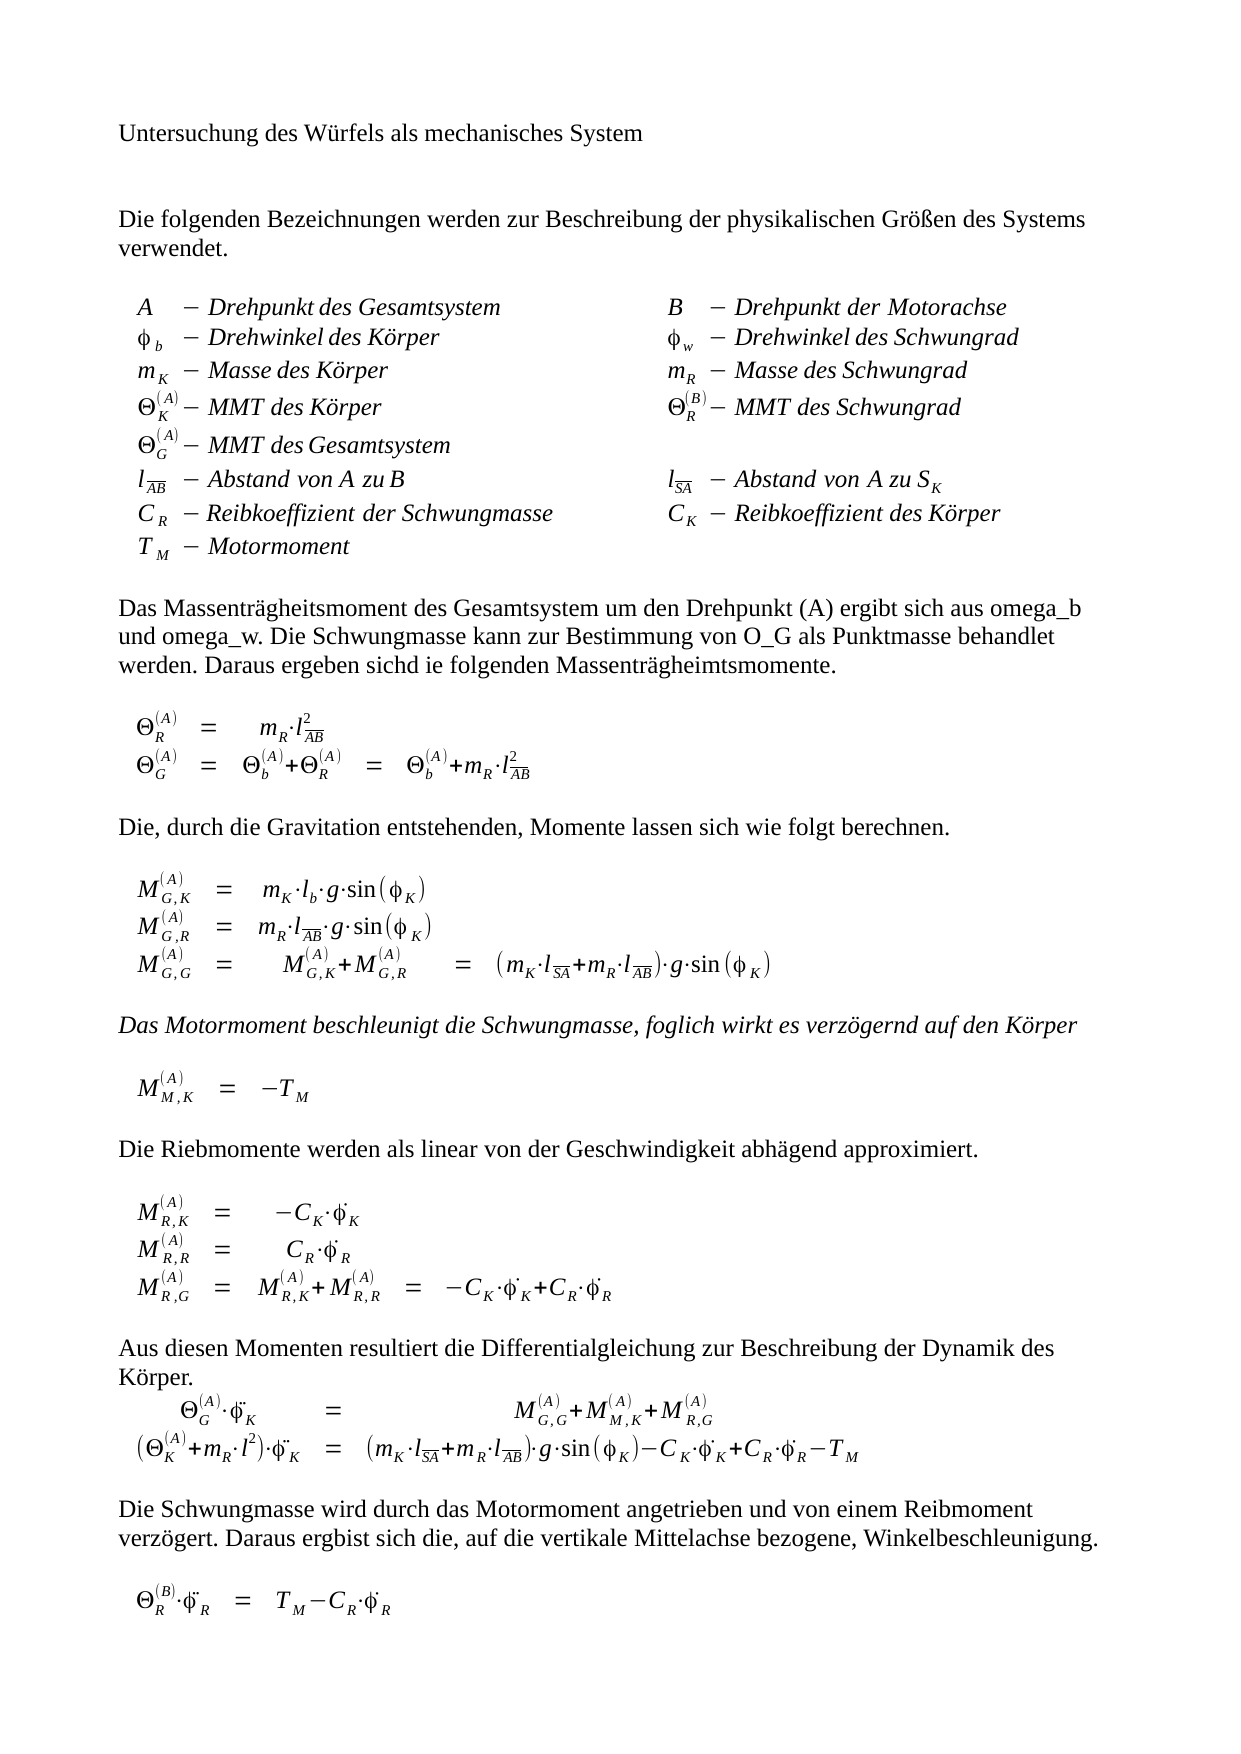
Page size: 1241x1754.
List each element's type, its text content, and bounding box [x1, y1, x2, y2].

text Das Massenträgheitsmoment des Gesamtsystem um den Drehpunkt (A) ergibt sich aus omega_b und omega_w. Die Schwungmasse kann zur Bestimmung von O_G als Punktmasse behandlet werden. Daraus ergeben sichd ie folgenden Massenträgheimtsmomente. [118, 593, 1122, 679]
text Die folgenden Bezeichnungen werden zur Beschreibung der physikalischen Größen des Systems verwendet. [118, 204, 1122, 262]
text Die Riebmomente werden als linear von der Geschwindigkeit abhägend approximiert. [118, 1134, 1122, 1163]
text Die Schwungmasse wird durch das Motormoment angetrieben und von einem Reibmoment verzögert. Daraus ergbist sich die, auf die vertikale Mittelachse bezogene, Winkelbeschleunigung. [118, 1494, 1122, 1552]
text Untersuchung des Würfels als mechanisches System [118, 118, 1122, 147]
text Aus diesen Momenten resultiert die Differentialgleichung zur Beschreibung der Dynamik des Körper. [118, 1333, 1122, 1391]
text Das Motormoment beschleunigt die Schwungmasse, foglich wirkt es verzögernd auf den Körper [118, 1010, 1122, 1039]
text Die, durch die Gravitation entstehenden, Momente lassen sich wie folgt berechnen. [118, 812, 1122, 840]
